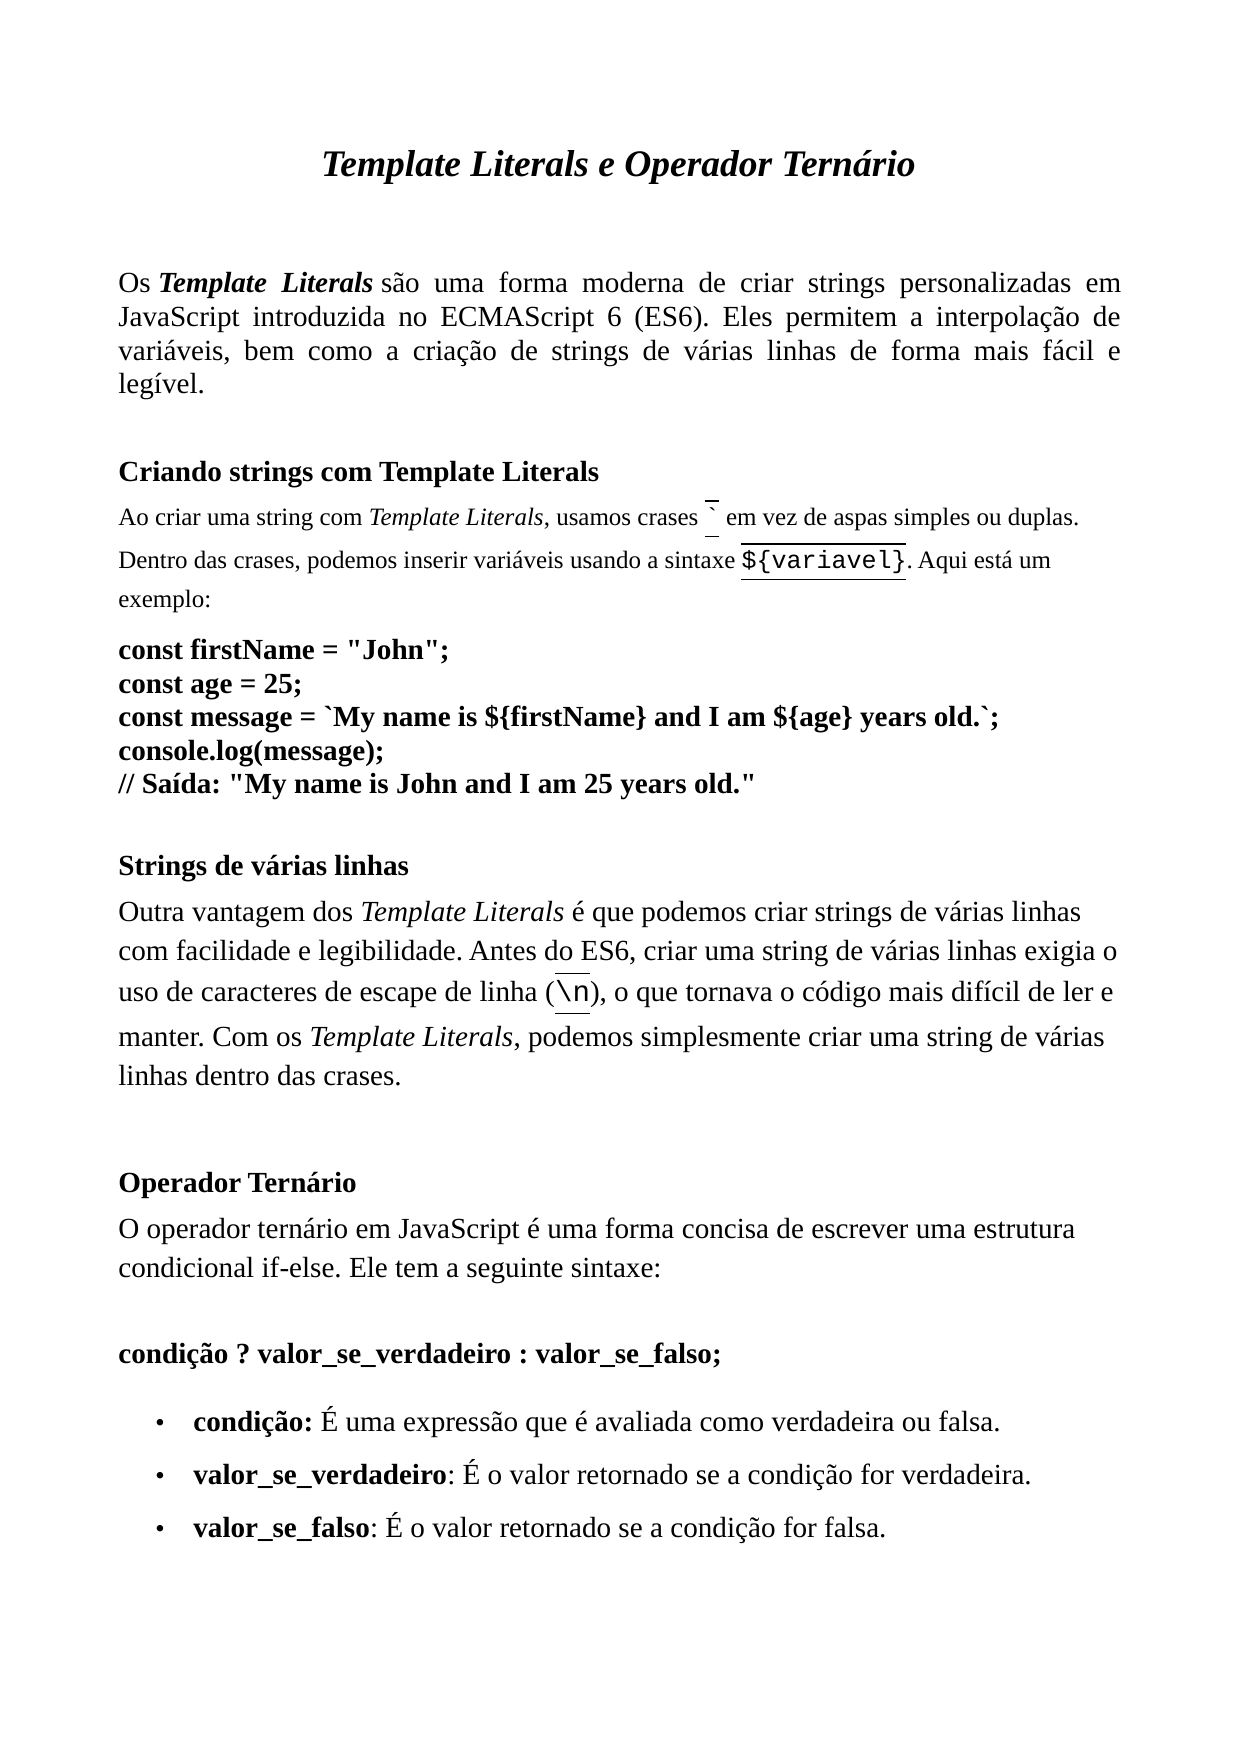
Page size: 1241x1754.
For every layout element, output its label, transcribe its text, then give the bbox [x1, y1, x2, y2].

text O operador ternário em JavaScript é uma forma concisa de escrever uma estrutura condicional if-else. Ele tem a seguinte sintaxe: [118, 1211, 1122, 1283]
text const age = 25; [118, 666, 1122, 699]
subtitle Template Literals e Operador Ternário [118, 142, 1122, 185]
text console.log(message); [118, 733, 1122, 766]
list condição: É uma expressão que é avaliada como verdadeira ou falsa. [156, 1404, 1122, 1437]
text Os Template Literals são uma forma moderna de criar strings personalizadas em JavaScript introduzida no ECMAScript 6 (ES6). Eles permitem a interpolação de variáveis, bem como a criação de strings de várias linhas de forma mais fácil e legível. [118, 266, 1122, 400]
text const message = `My name is ${firstName} and I am ${age} years old.`; [118, 699, 1122, 733]
list valor_se_falso: É o valor retornado se a condição for falsa. [156, 1510, 1122, 1543]
list valor_se_verdadeiro: É o valor retornado se a condição for verdadeira. [156, 1457, 1122, 1490]
subtitle Criando strings com Template Literals [118, 454, 1122, 488]
subtitle Strings de várias linhas [118, 848, 1122, 882]
text // Saída: "My name is John and I am 25 years old." [118, 766, 1122, 800]
subtitle Operador Ternário [118, 1165, 1122, 1199]
text Outra vantagem dos Template Literals é que podemos criar strings de várias linhas com facilidade e legibilidade. Antes do ES6, criar uma string de várias linhas exigia o uso de caracteres de escape de linha (\n), o que tornava o código mais difícil de ler e manter. Com os Template Literals, podemos simplesmente criar uma string de várias linhas dentro das crases. [118, 894, 1122, 1091]
text const firstName = "John"; [118, 632, 1122, 666]
text condição ? valor_se_verdadeiro : valor_se_falso; [118, 1337, 1122, 1370]
text Ao criar uma string com Template Literals, usamos crases ` em vez de aspas simples ou duplas. Dentro das crases, podemos inserir variáveis ​​usando a sintaxe ${variavel}. Aqui está um exemplo: [118, 500, 1122, 613]
